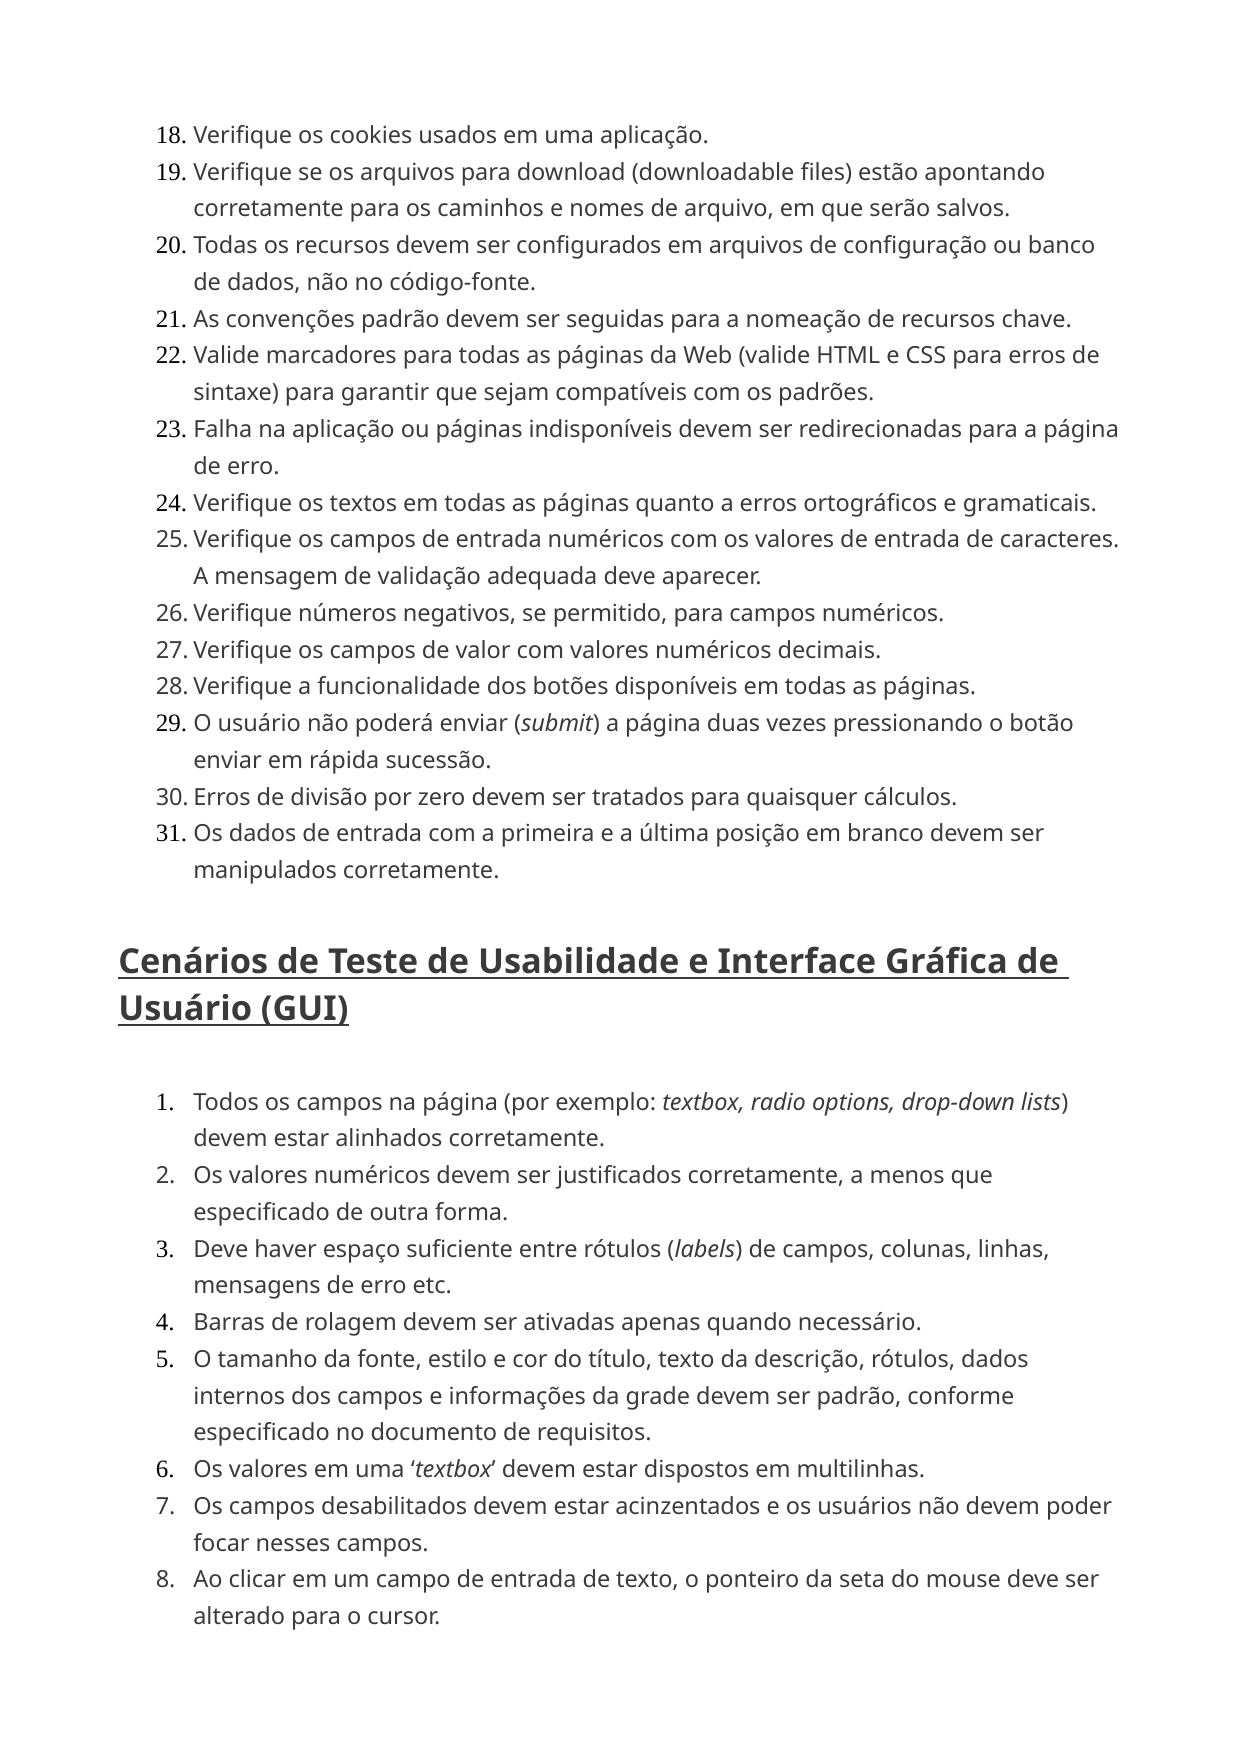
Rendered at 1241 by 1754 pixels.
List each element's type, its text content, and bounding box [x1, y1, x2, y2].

list Os campos desabilitados devem estar acinzentados e os usuários não devem poder focar nesses campos. [156, 1489, 1122, 1558]
list Falha na aplicação ou páginas indisponíveis devem ser redirecionadas para a página de erro. [156, 412, 1122, 481]
list Verifique os campos de entrada numéricos com os valores de entrada de caracteres. A mensagem de validação adequada deve aparecer. [156, 523, 1122, 591]
list Erros de divisão por zero devem ser tratados para quaisquer cálculos. [156, 780, 1122, 812]
list Os dados de entrada com a primeira e a última posição em branco devem ser manipulados corretamente. [156, 817, 1122, 886]
list Barras de rolagem devem ser ativadas apenas quando necessário. [156, 1305, 1122, 1337]
list Verifique números negativos, se permitido, para campos numéricos. [156, 596, 1122, 628]
list Valide marcadores para todas as páginas da Web (valide HTML e CSS para erros de sintaxe) para garantir que sejam compatíveis com os padrões. [156, 339, 1122, 407]
list Os valores em uma ‘textbox’ devem estar dispostos em multilinhas. [156, 1452, 1122, 1484]
list Verifique os textos em todas as páginas quanto a erros ortográficos e gramaticais. [156, 486, 1122, 518]
subtitle Cenários de Teste de Usabilidade e Interface Gráfica de Usuário (GUI) [118, 937, 1122, 1031]
list O usuário não poderá enviar (submit) a página duas vezes pressionando o botão enviar em rápida sucessão. [156, 706, 1122, 775]
list Todos os campos na página (por exemplo: textbox, radio options, drop-down lists) devem estar alinhados corretamente. [156, 1085, 1122, 1153]
list Deve haver espaço suficiente entre rótulos (labels) de campos, colunas, linhas, mensagens de erro etc. [156, 1232, 1122, 1301]
list Verifique se os arquivos para download (downloadable files) estão apontando corretamente para os caminhos e nomes de arquivo, em que serão salvos. [156, 155, 1122, 224]
list Verifique os campos de valor com valores numéricos decimais. [156, 633, 1122, 665]
list Ao clicar em um campo de entrada de texto, o ponteiro da seta do mouse deve ser alterado para o cursor. [156, 1563, 1122, 1632]
list Verifique os cookies usados em uma aplicação. [156, 118, 1122, 150]
list Todas os recursos devem ser configurados em arquivos de configuração ou banco de dados, não no código-fonte. [156, 228, 1122, 297]
list Os valores numéricos devem ser justificados corretamente, a menos que especificado de outra forma. [156, 1158, 1122, 1227]
list Verifique a funcionalidade dos botões disponíveis em todas as páginas. [156, 670, 1122, 702]
list As convenções padrão devem ser seguidas para a nomeação de recursos chave. [156, 302, 1122, 334]
list O tamanho da fonte, estilo e cor do título, texto da descrição, rótulos, dados internos dos campos e informações da grade devem ser padrão, conforme especificado no documento de requisitos. [156, 1342, 1122, 1448]
